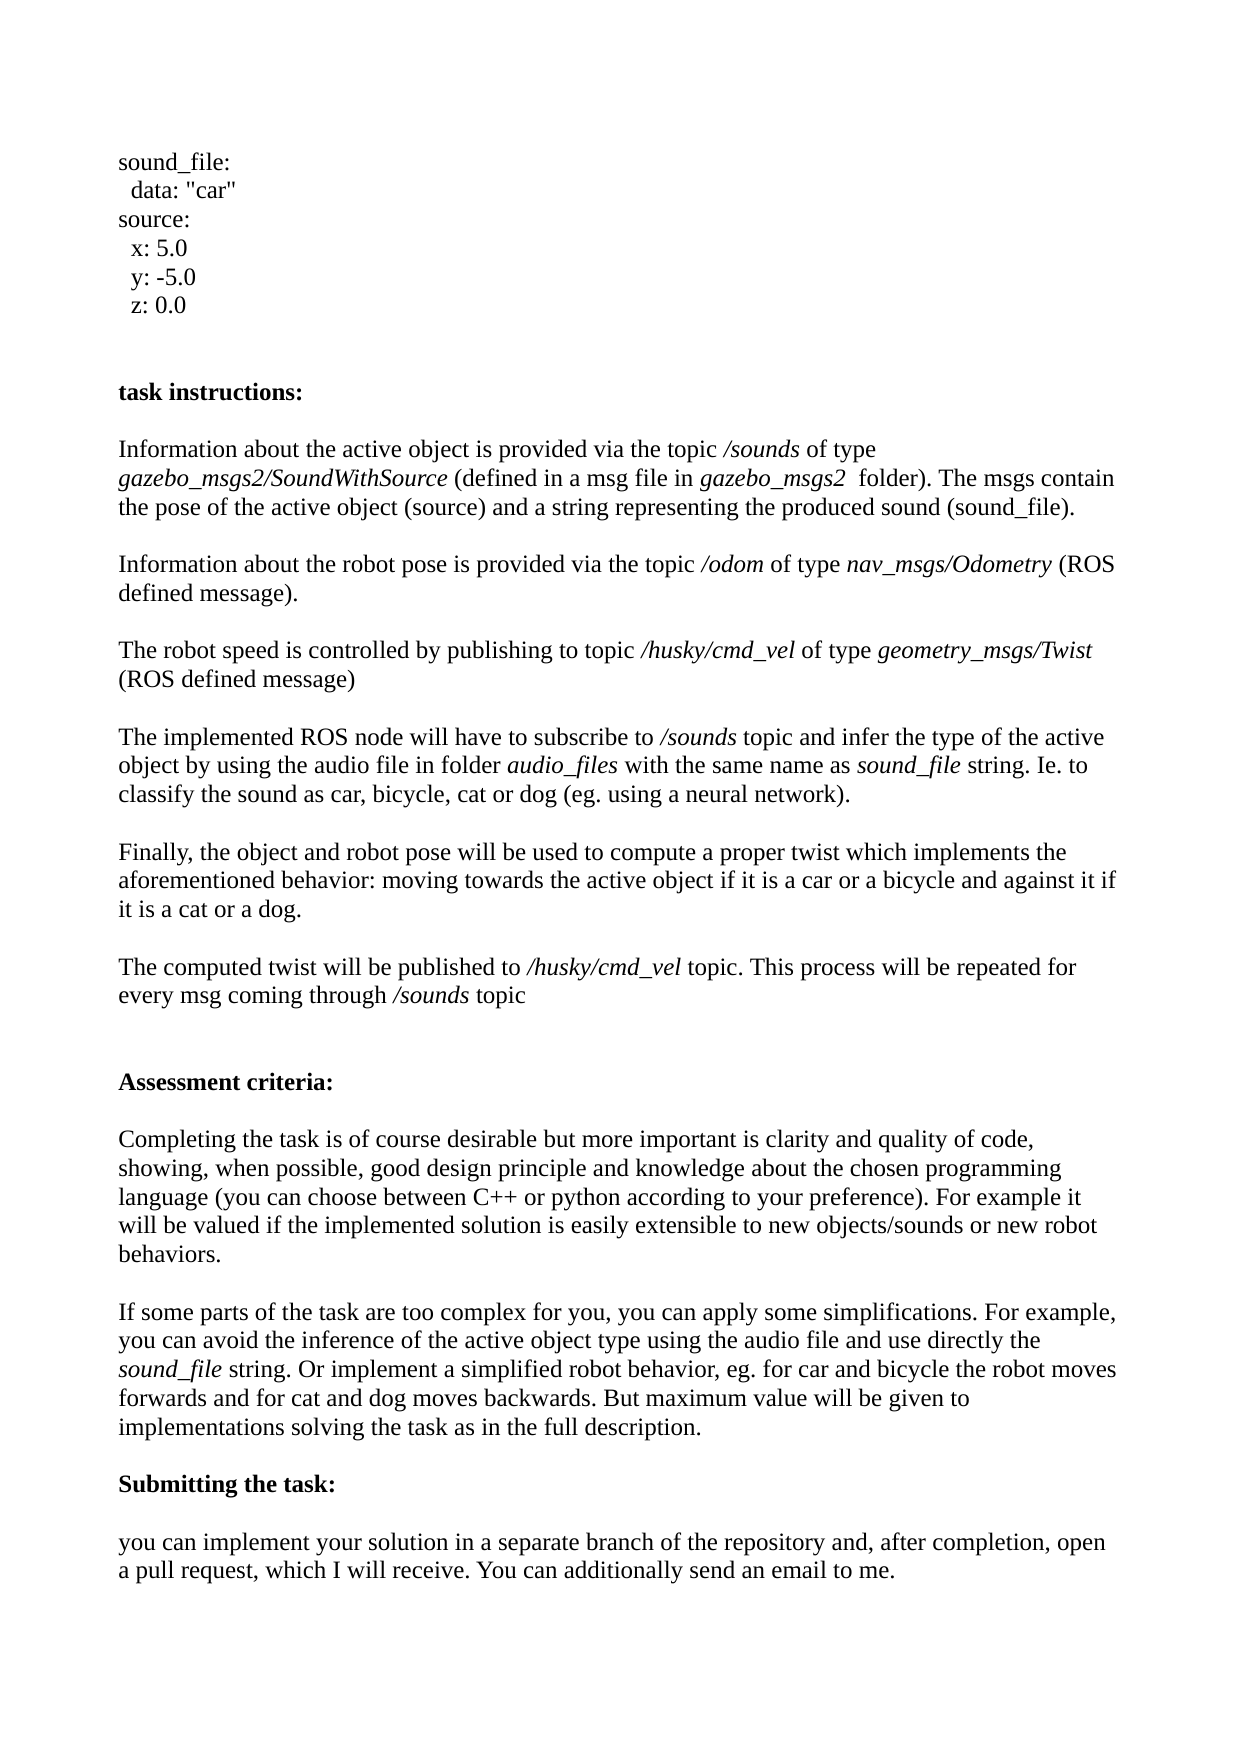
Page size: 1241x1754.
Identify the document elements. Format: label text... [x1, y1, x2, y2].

text Assessment criteria: [118, 1067, 1122, 1096]
text The implemented ROS node will have to subscribe to /sounds topic and infer the type of the active object by using the audio file in folder audio_files with the same name as sound_file string. Ie. to classify the sound as car, bicycle, cat or dog (eg. using a neural network). [118, 722, 1122, 808]
text The computed twist will be published to /husky/cmd_vel topic. This process will be repeated for every msg coming through /sounds topic [118, 952, 1122, 1009]
text you can implement your solution in a separate branch of the repository and, after completion, open a pull request, which I will receive. You can additionally send an email to me. [118, 1527, 1122, 1584]
text Submitting the task: [118, 1469, 1122, 1498]
text sound_file: [118, 147, 1122, 176]
text z: 0.0 [118, 291, 1122, 319]
text Information about the active object is provided via the topic /sounds of type gazebo_msgs2/SoundWithSource (defined in a msg file in gazebo_msgs2 folder). The msgs contain the pose of the active object (source) and a string representing the produced sound (sound_file). [118, 434, 1122, 521]
text Completing the task is of course desirable but more important is clarity and quality of code, showing, when possible, good design principle and knowledge about the chosen programming language (you can choose between C++ or python according to your preference). For example it will be valued if the implemented solution is easily extensible to new objects/sounds or new robot behaviors. [118, 1124, 1122, 1268]
text data: "car" [118, 176, 1122, 204]
text The robot speed is controlled by publishing to topic /husky/cmd_vel of type geometry_msgs/Twist (ROS defined message) [118, 636, 1122, 693]
text source: [118, 204, 1122, 233]
text task instructions: [118, 377, 1122, 406]
text Finally, the object and robot pose will be used to compute a proper twist which implements the aforementioned behavior: moving towards the active object if it is a car or a bicycle and against it if it is a cat or a dog. [118, 837, 1122, 923]
text x: 5.0 [118, 233, 1122, 262]
text y: -5.0 [118, 262, 1122, 291]
text If some parts of the task are too complex for you, you can apply some simplifications. For example, you can avoid the inference of the active object type using the audio file and use directly the sound_file string. Or implement a simplified robot behavior, eg. for car and bicycle the robot moves forwards and for cat and dog moves backwards. But maximum value will be given to implementations solving the task as in the full description. [118, 1297, 1122, 1441]
text Information about the robot pose is provided via the topic /odom of type nav_msgs/Odometry (ROS defined message). [118, 549, 1122, 607]
